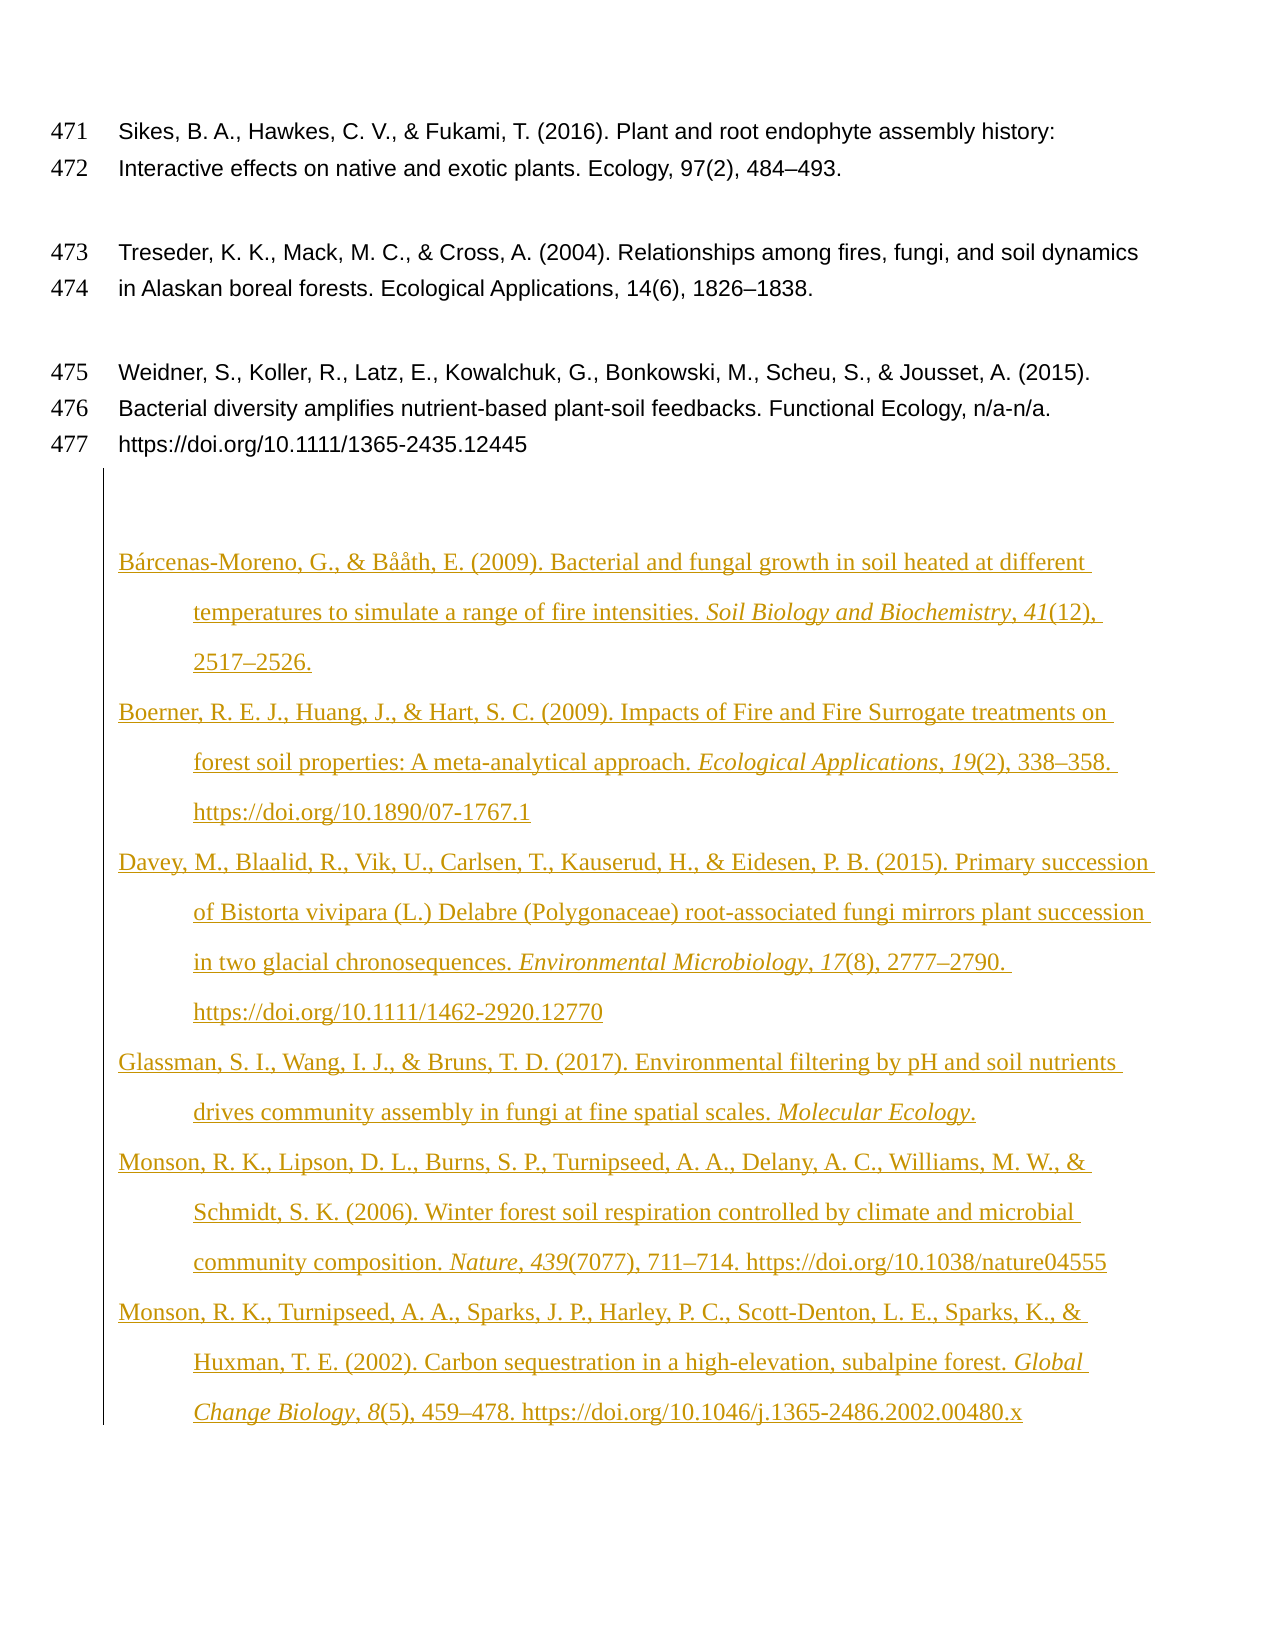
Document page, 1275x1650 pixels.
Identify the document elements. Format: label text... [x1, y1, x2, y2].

text Bárcenas-Moreno, G., & Bååth, E. (2009). Bacterial and fungal growth in soil heated at different temperatures to simulate a range of fire intensities. Soil Biology and Biochemistry, 41(12), 2517–2526. [118, 525, 1157, 675]
text Monson, R. K., Turnipseed, A. A., Sparks, J. P., Harley, P. C., Scott-Denton, L. E., Sparks, K., & Huxman, T. E. (2002). Carbon sequestration in a high-elevation, subalpine forest. Global Change Biology, 8(5), 459–478. https://doi.org/10.1046/j.1365-2486.2002.00480.x [118, 1275, 1157, 1425]
text Davey, M., Blaalid, R., Vik, U., Carlsen, T., Kauserud, H., & Eidesen, P. B. (2015). Primary succession of Bistorta vivipara (L.) Delabre (Polygonaceae) root-associated fungi mirrors plant succession in two glacial chronosequences. Environmental Microbiology, 17(8), 2777–2790. https://doi.org/10.1111/1462-2920.12770 [118, 825, 1157, 1025]
text Weidner, S., Koller, R., Latz, E., Kowalchuk, G., Bonkowski, M., Scheu, S., & Jousset, A. (2015). Bacterial diversity amplifies nutrient-based plant-soil feedbacks. Functional Ecology, n/a-n/a. https://doi.org/10.1111/1365-2435.12445 [118, 359, 1157, 458]
text Glassman, S. I., Wang, I. J., & Bruns, T. D. (2017). Environmental filtering by pH and soil nutrients drives community assembly in fungi at fine spatial scales. Molecular Ecology. [118, 1025, 1157, 1125]
text Boerner, R. E. J., Huang, J., & Hart, S. C. (2009). Impacts of Fire and Fire Surrogate treatments on forest soil properties: A meta-analytical approach. Ecological Applications, 19(2), 338–358. https://doi.org/10.1890/07-1767.1 [118, 675, 1157, 825]
text Sikes, B. A., Hawkes, C. V., & Fukami, T. (2016). Plant and root endophyte assembly history: Interactive effects on native and exotic plants. Ecology, 97(2), 484–493. [118, 118, 1157, 181]
text Treseder, K. K., Mack, M. C., & Cross, A. (2004). Relationships among fires, fungi, and soil dynamics in Alaskan boreal forests. Ecological Applications, 14(6), 1826–1838. [118, 238, 1157, 301]
text Monson, R. K., Lipson, D. L., Burns, S. P., Turnipseed, A. A., Delany, A. C., Williams, M. W., & Schmidt, S. K. (2006). Winter forest soil respiration controlled by climate and microbial community composition. Nature, 439(7077), 711–714. https://doi.org/10.1038/nature04555 [118, 1125, 1157, 1275]
